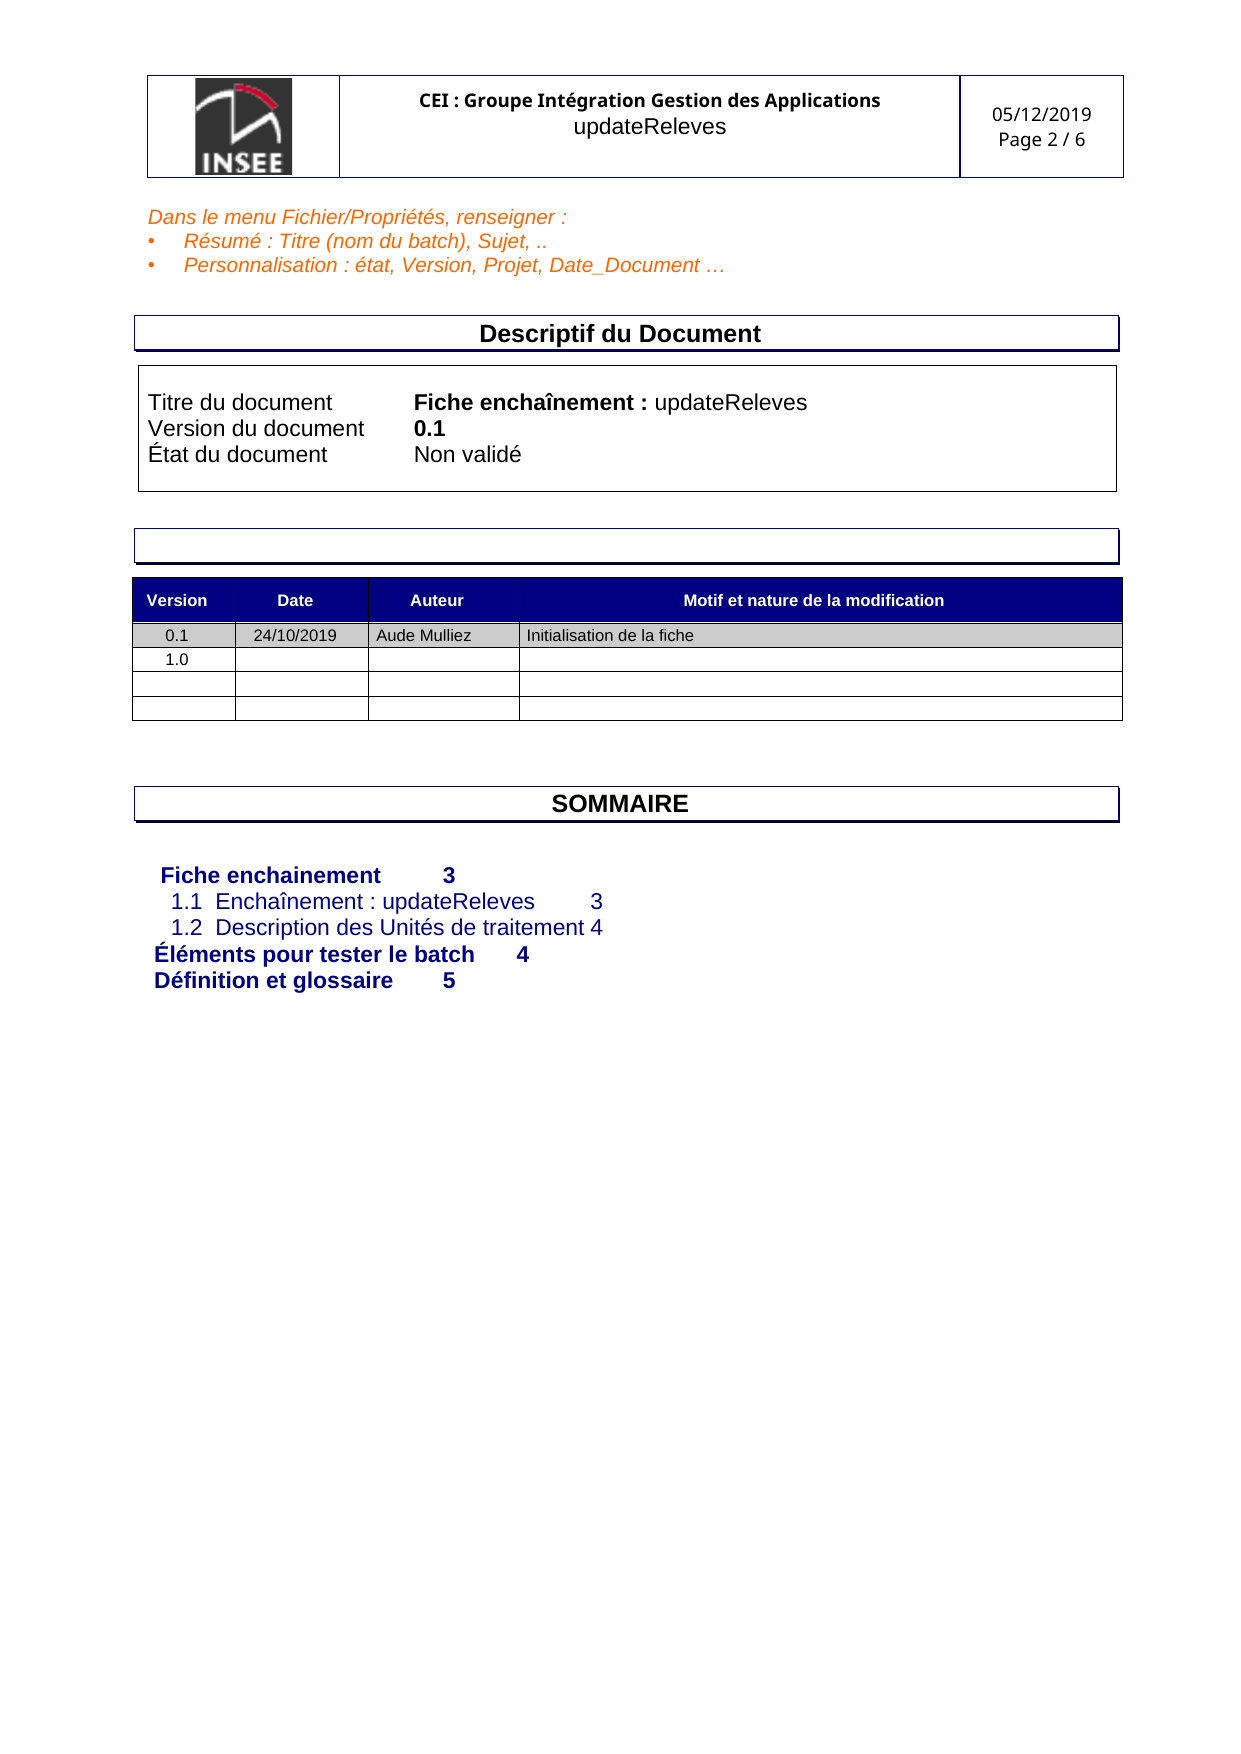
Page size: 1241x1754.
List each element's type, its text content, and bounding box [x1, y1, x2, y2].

table_cell [236, 672, 368, 696]
picture [195, 78, 293, 175]
text 1.1 Enchaînement : updateReleves 3 [171, 888, 1122, 914]
table_header Date [236, 578, 368, 622]
table_cell [236, 648, 368, 671]
text Descriptif du Document [135, 316, 1118, 349]
text 1.2 Description des Unités de traitement 4 [171, 914, 1122, 941]
text SOMMAIRE [135, 787, 1118, 820]
text Définition et glossaire 5 [148, 967, 1122, 993]
list Personnalisation : état, Version, Projet, Date_Document … [148, 252, 1122, 277]
text Fiche enchainement 3 [148, 862, 1122, 888]
table_cell [133, 672, 235, 696]
table_cell [520, 697, 1122, 720]
table_cell 1.0 [133, 648, 235, 671]
table_cell [520, 648, 1122, 671]
list Résumé : Titre (nom du batch), Sujet, .. [148, 228, 1122, 252]
table_cell 0.1 [133, 624, 235, 647]
text État du document Non validé [139, 417, 1116, 491]
text Mises à Jour [135, 529, 1118, 562]
table_header Version [133, 578, 235, 622]
table_cell Initialisation de la fiche [520, 624, 1122, 647]
table_cell 24/10/2019 [236, 624, 368, 647]
table_cell Aude Mulliez [369, 624, 519, 647]
table_cell [520, 672, 1122, 696]
text Dans le menu Fichier/Propriétés, renseigner : [148, 204, 1122, 228]
table_cell [369, 672, 519, 696]
table_cell [236, 697, 368, 720]
table_header Motif et nature de la modification [520, 578, 1122, 622]
text Éléments pour tester le batch 4 [148, 941, 1122, 967]
table_cell [369, 648, 519, 671]
text Titre du document Fiche enchaînement : updateReleves [139, 366, 1116, 391]
table_header Auteur [369, 578, 519, 622]
text Version du document 0.1 [139, 391, 1116, 417]
table_cell [133, 697, 235, 720]
table_cell [369, 697, 519, 720]
